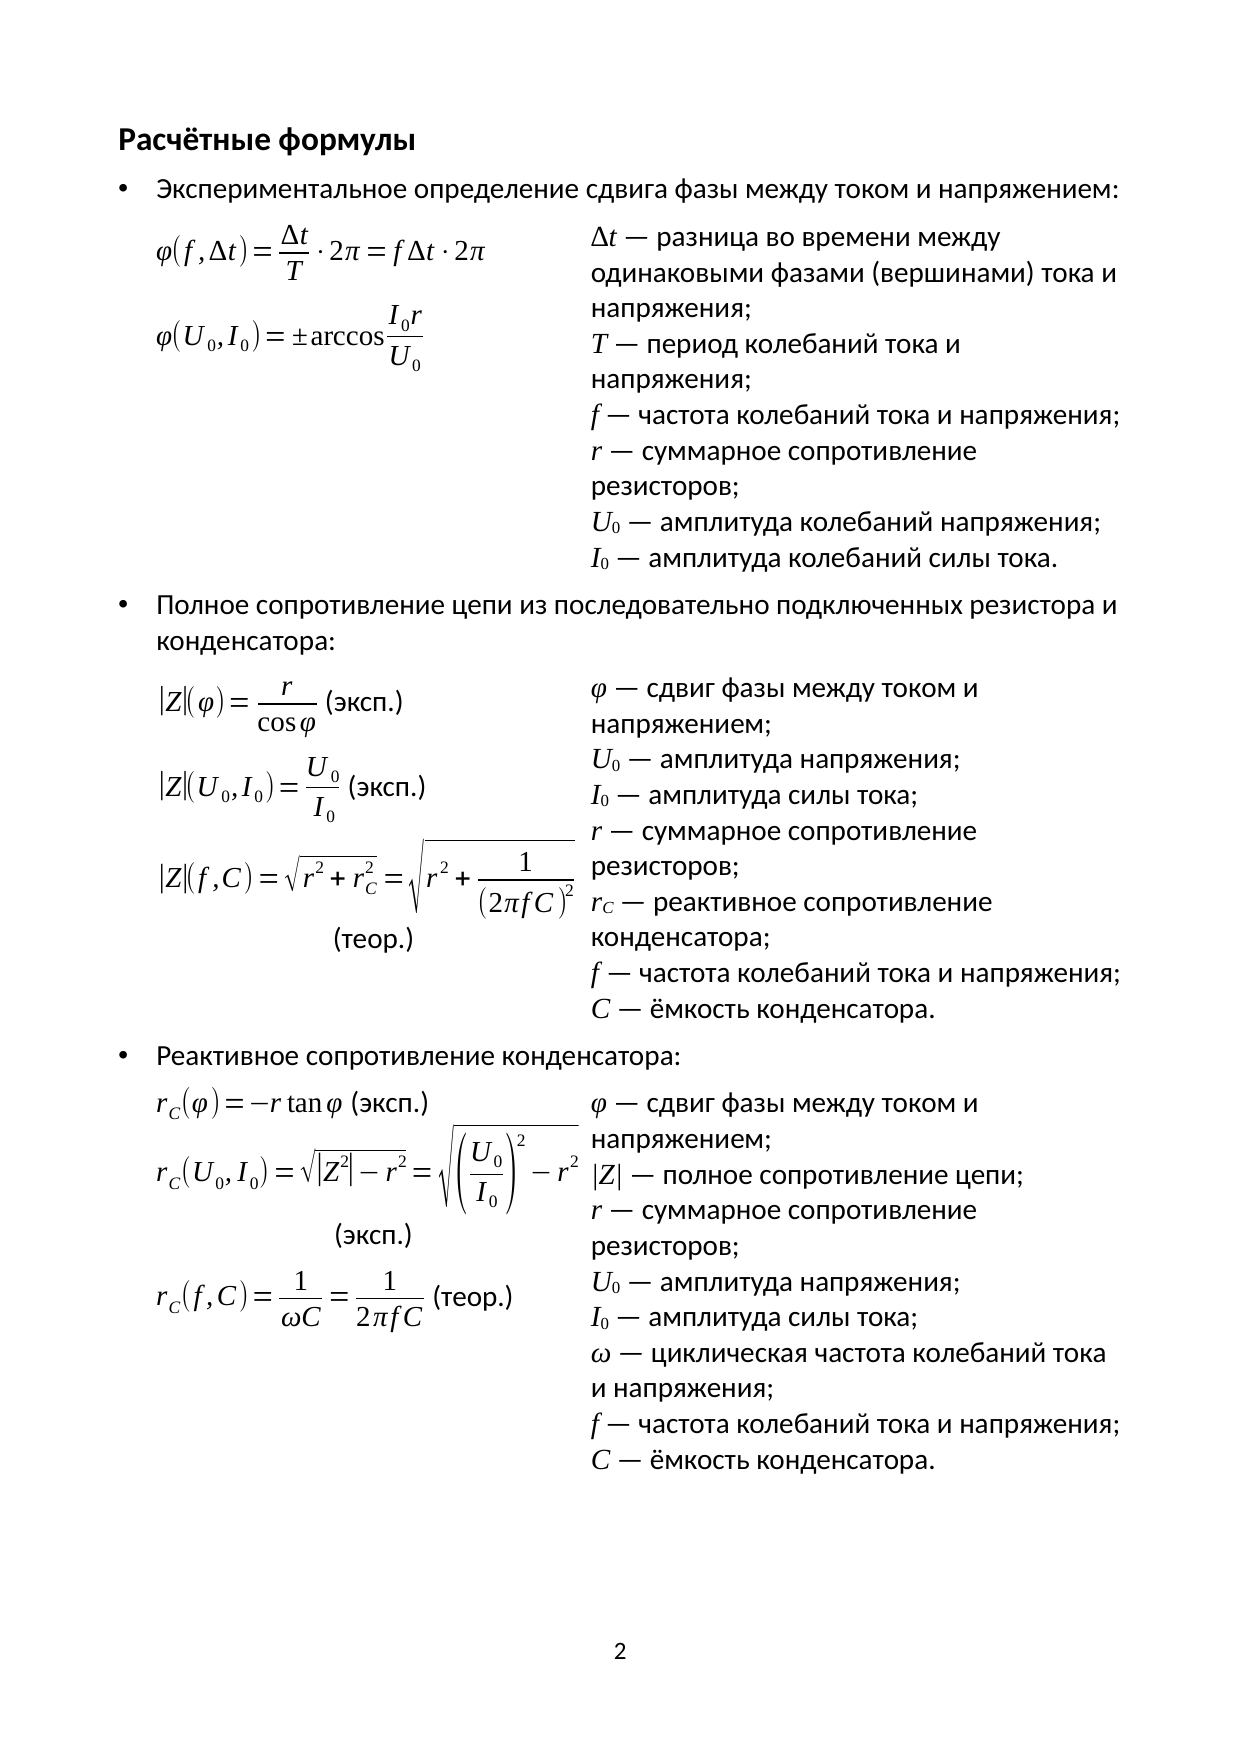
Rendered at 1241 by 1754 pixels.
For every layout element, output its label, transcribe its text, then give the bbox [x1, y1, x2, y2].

list Экспериментальное определение сдвига фазы между током и напряжением: [118, 171, 1122, 206]
table_header (эксп.) (эксп.) (теор.) [156, 669, 591, 1037]
table_header φ — сдвиг фазы между током и напряжением; |Z| — полное сопротивление цепи; r — суммарное сопротивление резисторов; U0 — амплитуда напряжения; I0 — амплитуда силы тока; ω — циклическая частота колебаний тока и напряжения; f — частота колебаний тока и напряжения; C — ёмкость конденсатора. [591, 1085, 1122, 1488]
subtitle Расчётные формулы [118, 118, 1122, 159]
table_header φ — сдвиг фазы между током и напряжением; U0 — амплитуда напряжения; I0 — амплитуда силы тока; r — суммарное сопротивление резисторов; rC — реактивное сопротивление конденсатора; f — частота колебаний тока и напряжения; C — ёмкость конденсатора. [591, 669, 1122, 1037]
list Реактивное сопротивление конденсатора: [118, 1037, 1122, 1073]
table_header ∆t — разница во времени между одинаковыми фазами (вершинами) тока и напряжения; T — период колебаний тока и напряжения; f — частота колебаний тока и напряжения; r — суммарное сопротивление резисторов; U0 — амплитуда колебаний напряжения; I0 — амплитуда колебаний силы тока. [591, 218, 1122, 586]
list Полное сопротивление цепи из последовательно подключенных резистора и конденсатора: [118, 586, 1122, 657]
table_header [156, 218, 591, 586]
table_header (эксп.) (эксп.) (теор.) [156, 1085, 591, 1488]
